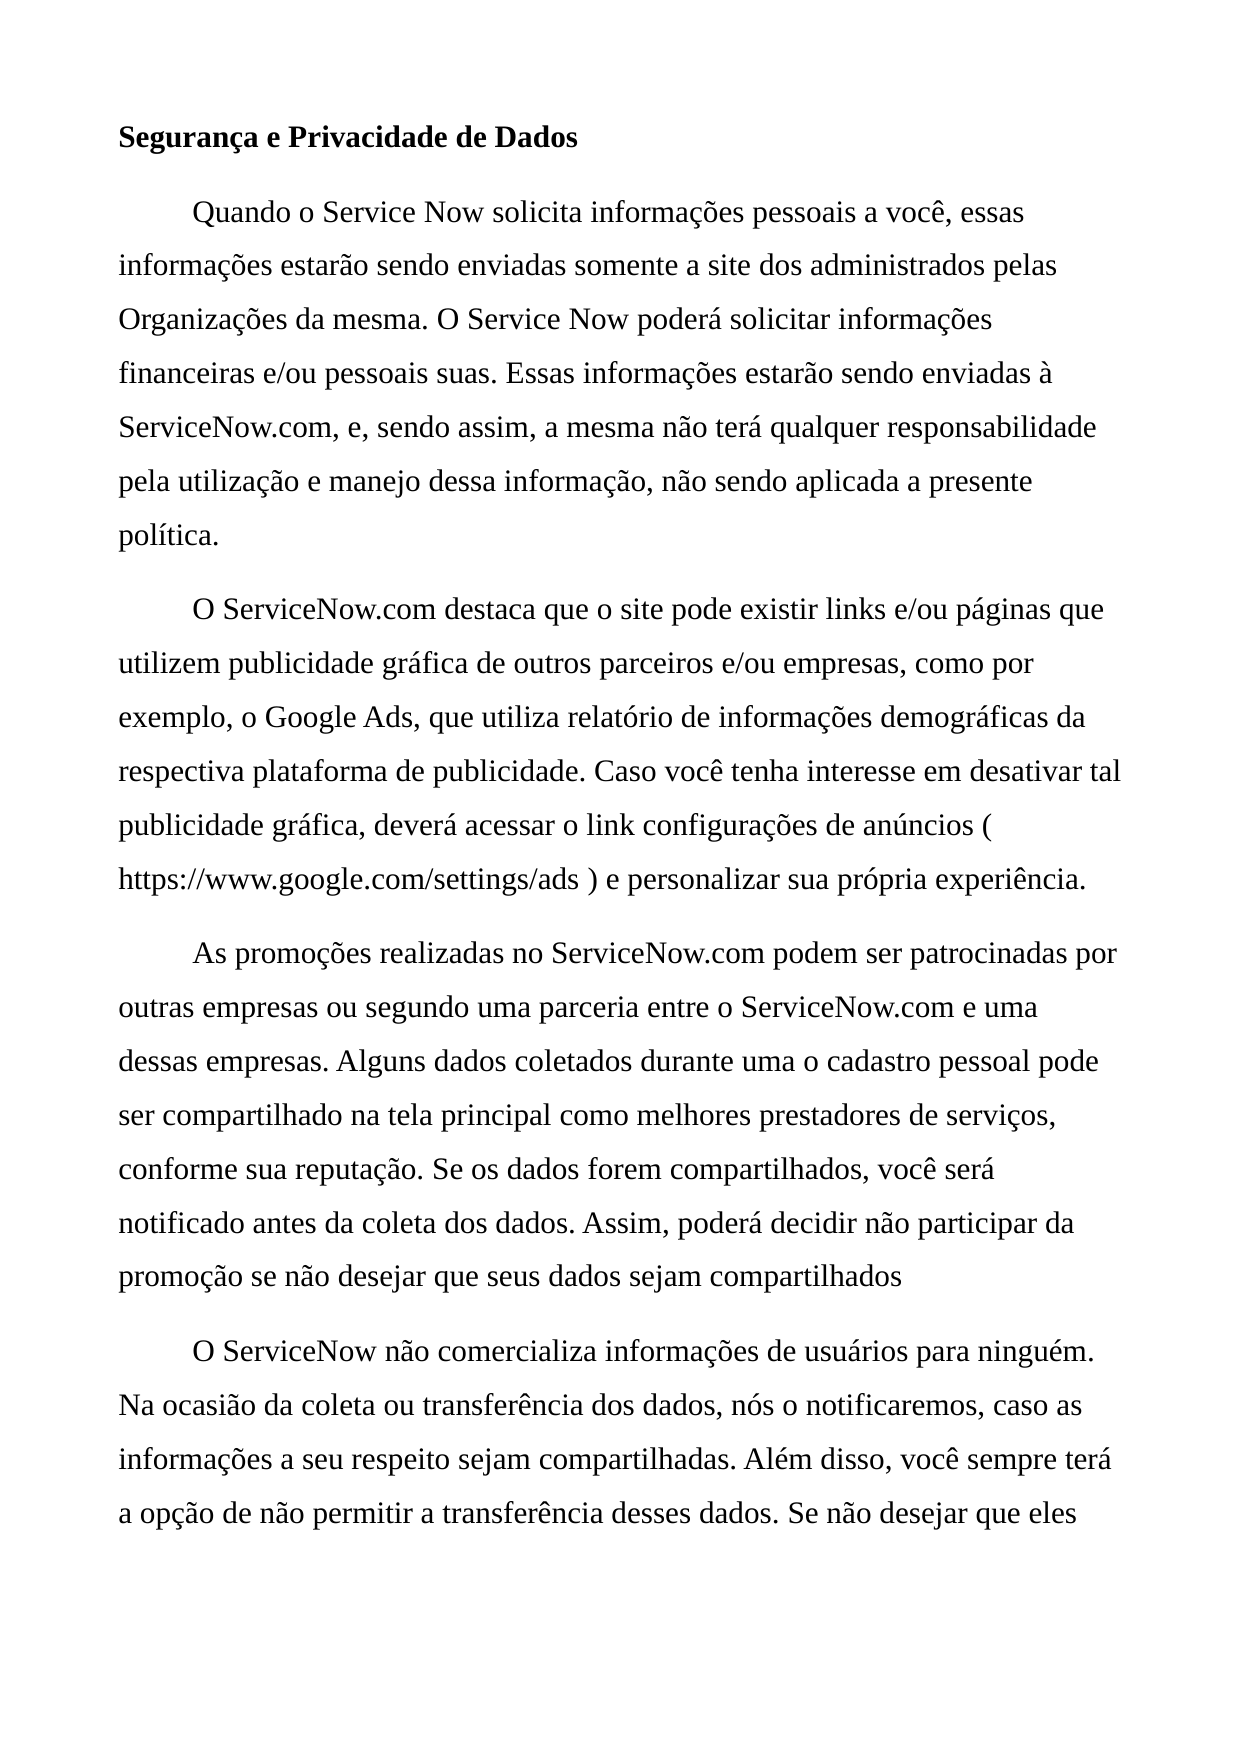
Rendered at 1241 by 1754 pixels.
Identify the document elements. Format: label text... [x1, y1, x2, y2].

text Quando o Service Now solicita informações pessoais a você, essas informações estarão sendo enviadas somente a site dos administrados pelas Organizações da mesma. O Service Now poderá solicitar informações financeiras e/ou pessoais suas. Essas informações estarão sendo enviadas à ServiceNow.com, e, sendo assim, a mesma não terá qualquer responsabilidade pela utilização e manejo dessa informação, não sendo aplicada a presente política. [118, 193, 1122, 552]
text O ServiceNow não comercializa informações de usuários para ninguém. Na ocasião da coleta ou transferência dos dados, nós o notificaremos, caso as informações a seu respeito sejam compartilhadas. Além disso, você sempre terá a opção de não permitir a transferência desses dados. Se não desejar que eles [118, 1332, 1122, 1530]
text Segurança e Privacidade de Dados [118, 118, 1122, 154]
text O ServiceNow.com destaca que o site pode existir links e/ou páginas que utilizem publicidade gráfica de outros parceiros e/ou empresas, como por exemplo, o Google Ads, que utiliza relatório de informações demográficas da respectiva plataforma de publicidade. Caso você tenha interesse em desativar tal publicidade gráfica, deverá acessar o link configurações de anúncios ( https://www.google.com/settings/ads ) e personalizar sua própria experiência. [118, 591, 1122, 896]
text As promoções realizadas no ServiceNow.com podem ser patrocinadas por outras empresas ou segundo uma parceria entre o ServiceNow.com e uma dessas empresas. Alguns dados coletados durante uma o cadastro pessoal pode ser compartilhado na tela principal como melhores prestadores de serviços, conforme sua reputação. Se os dados forem compartilhados, você será notificado antes da coleta dos dados. Assim, poderá decidir não participar da promoção se não desejar que seus dados sejam compartilhados [118, 934, 1122, 1294]
